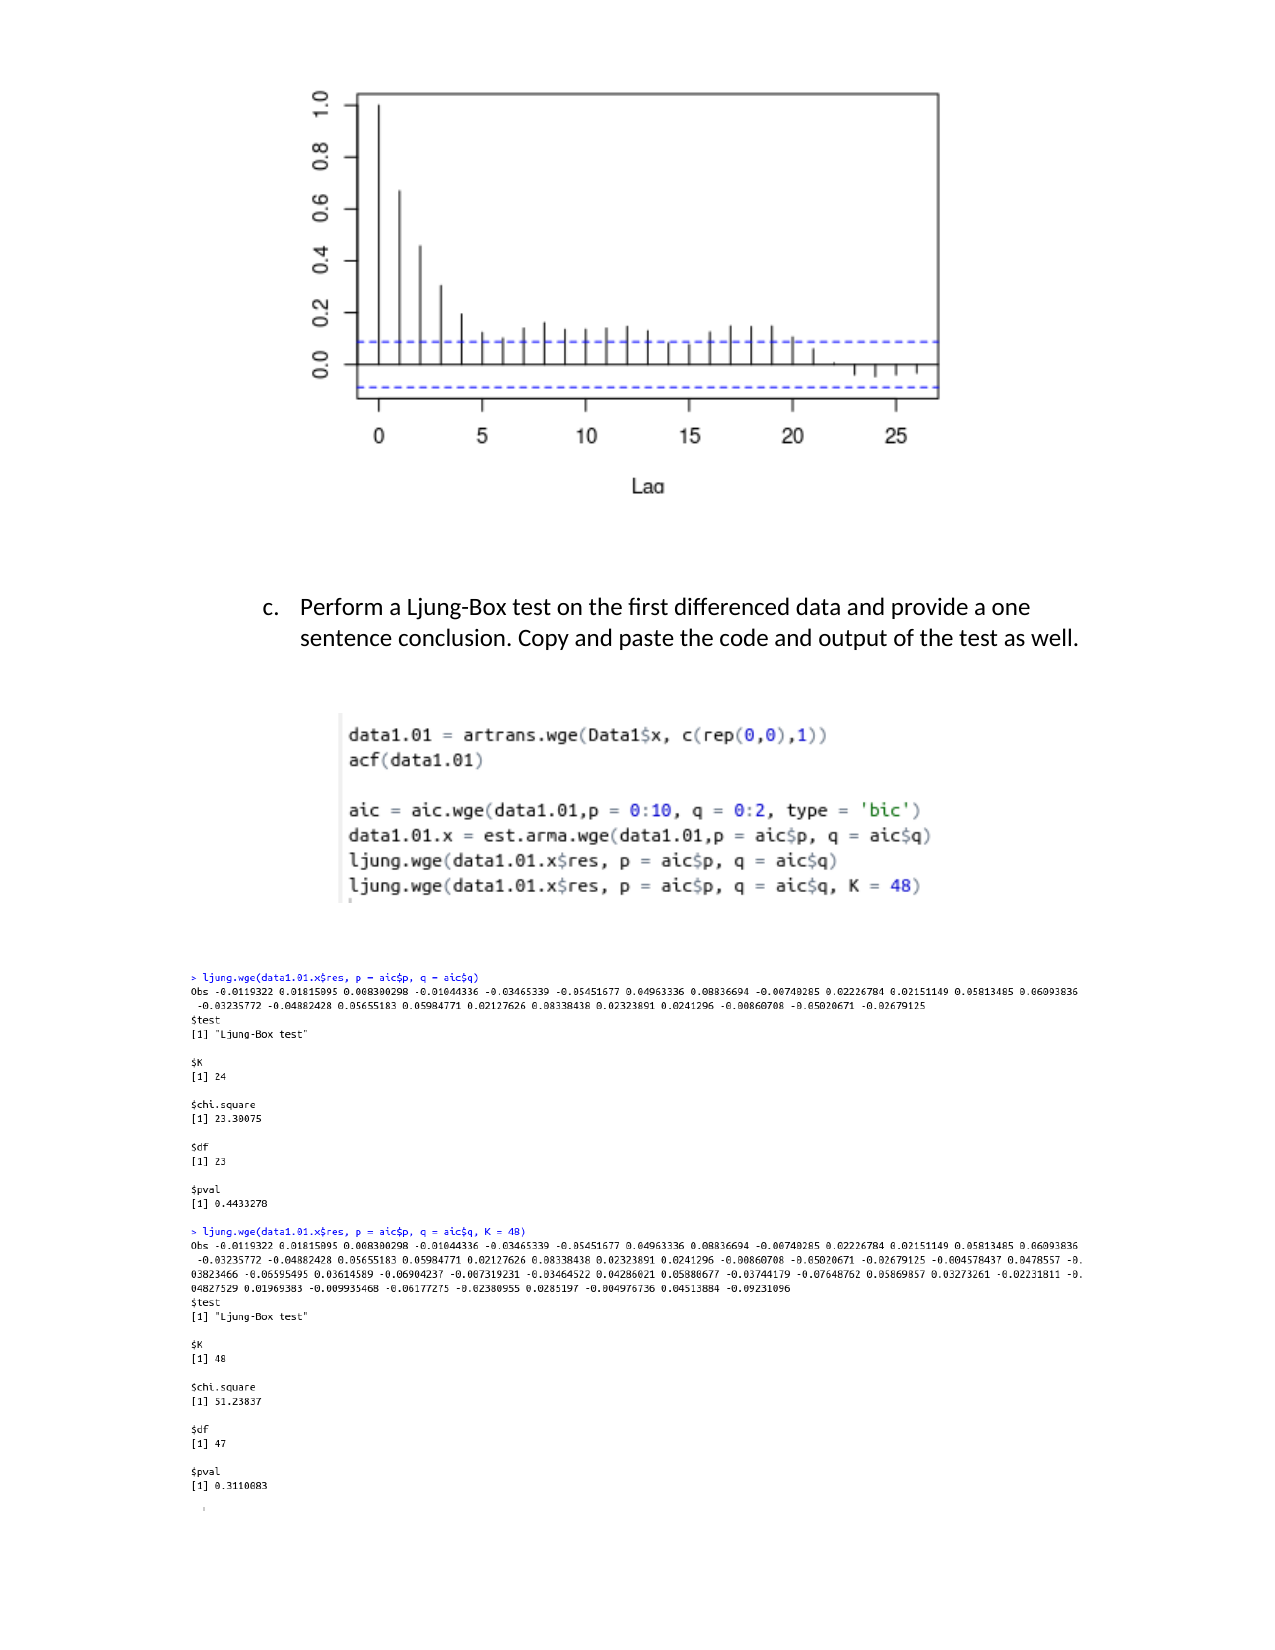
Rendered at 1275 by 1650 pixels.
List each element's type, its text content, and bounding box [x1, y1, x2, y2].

list Perform a Ljung-Box test on the first differenced data and provide a one sentence conclusion. Copy and paste the code and output of the test as well. [262, 592, 1125, 653]
picture [338, 713, 937, 903]
picture [300, 75, 976, 500]
picture [187, 963, 1088, 1511]
